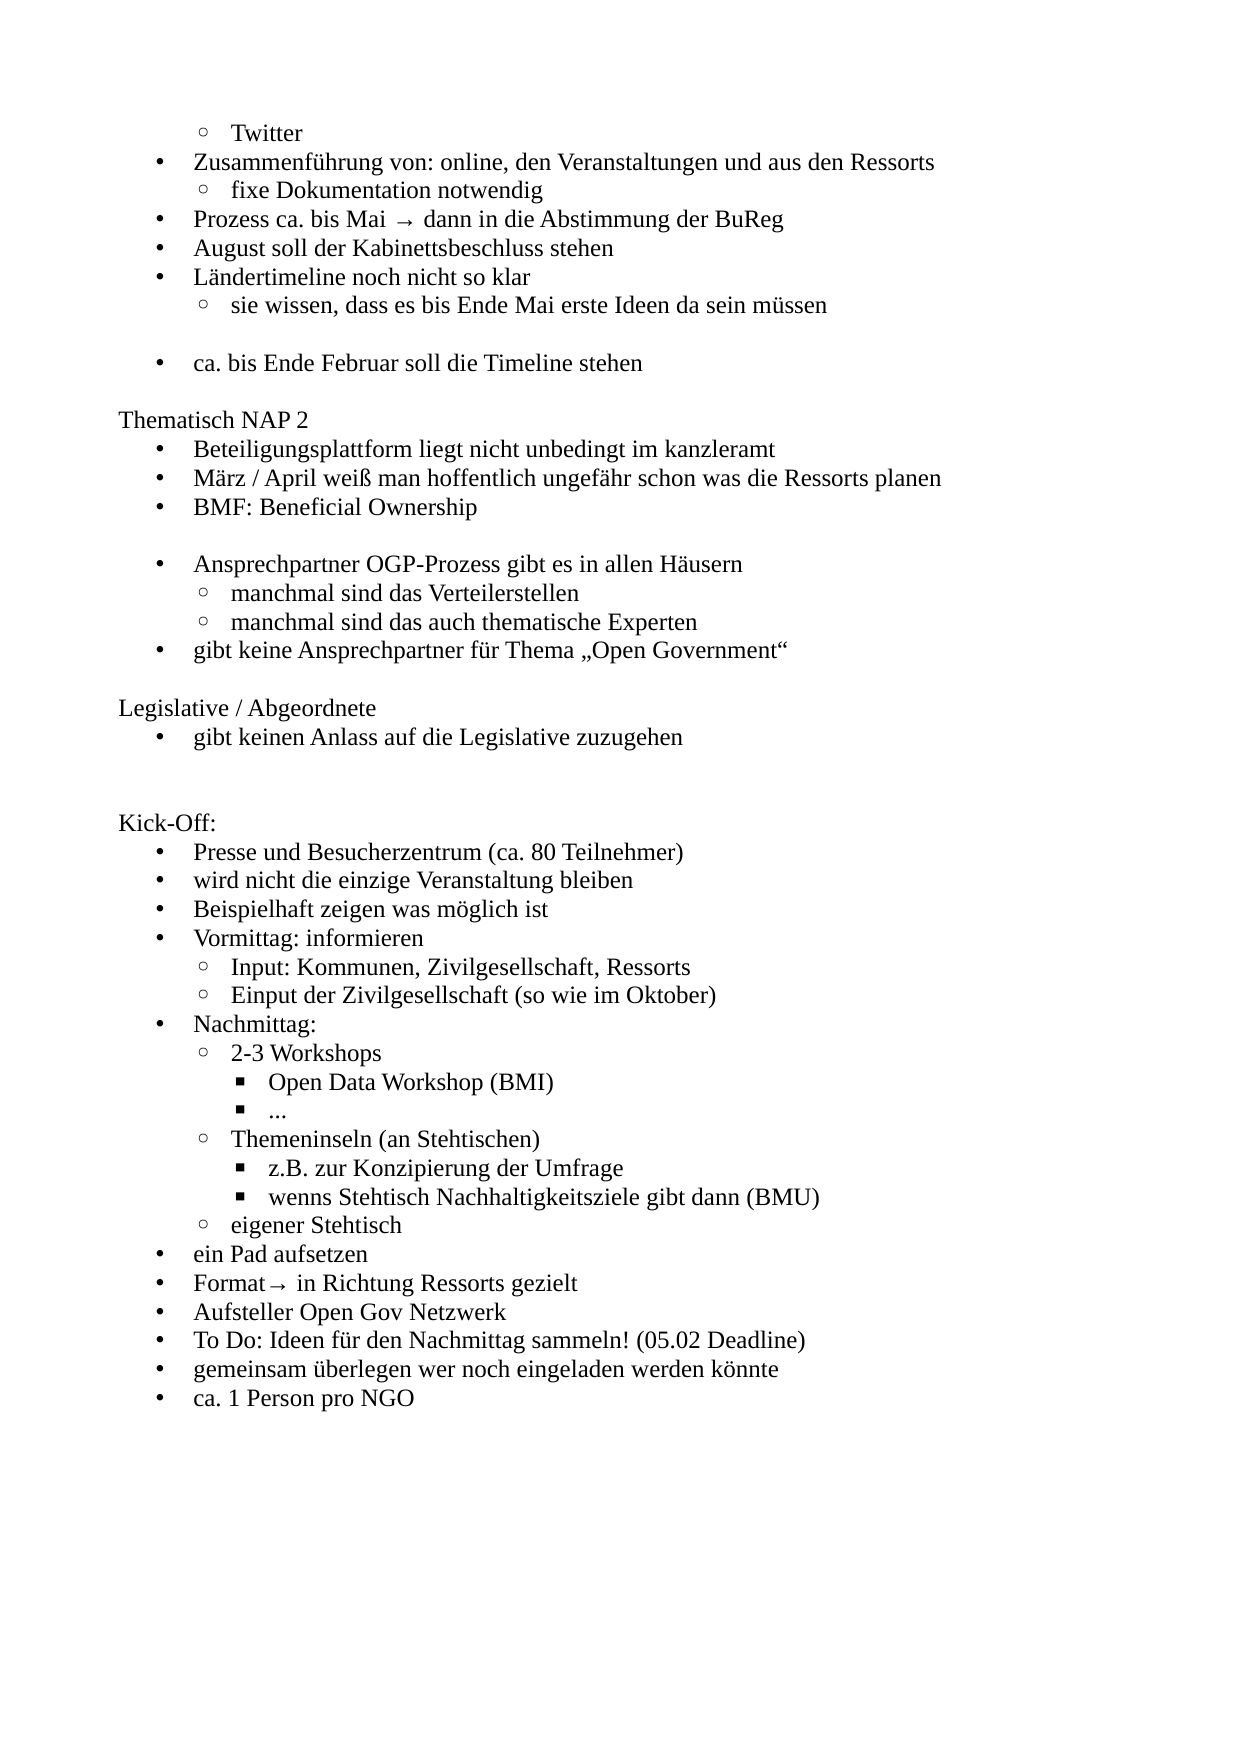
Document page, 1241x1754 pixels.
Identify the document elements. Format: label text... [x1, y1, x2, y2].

list Input: Kommunen, Zivilgesellschaft, Ressorts [193, 952, 1122, 981]
list 2-3 Workshops [193, 1038, 1122, 1067]
list Presse und Besucherzentrum (ca. 80 Teilnehmer) [156, 837, 1122, 866]
list z.B. zur Konzipierung der Umfrage [231, 1153, 1122, 1182]
list ca. 1 Person pro NGO [156, 1383, 1122, 1412]
list März / April weiß man hoffentlich ungefähr schon was die Ressorts planen [156, 463, 1122, 492]
list gibt keinen Anlass auf die Legislative zuzugehen [156, 722, 1122, 751]
list Twitter [193, 118, 1122, 147]
list BMF: Beneficial Ownership [156, 492, 1122, 521]
list August soll der Kabinettsbeschluss stehen [156, 233, 1122, 262]
list wird nicht die einzige Veranstaltung bleiben [156, 866, 1122, 894]
list Vormittag: informieren [156, 923, 1122, 952]
list ein Pad aufsetzen [156, 1239, 1122, 1268]
list Nachmittag: [156, 1009, 1122, 1038]
list ca. bis Ende Februar soll die Timeline stehen [156, 348, 1122, 377]
list Beteiligungsplattform liegt nicht unbedingt im kanzleramt [156, 434, 1122, 463]
list gemeinsam überlegen wer noch eingeladen werden könnte [156, 1354, 1122, 1383]
list Ansprechpartner OGP-Prozess gibt es in allen Häusern [156, 549, 1122, 578]
list Format→ in Richtung Ressorts gezielt [156, 1268, 1122, 1297]
list manchmal sind das Verteilerstellen [193, 578, 1122, 607]
text Legislative / Abgeordnete [118, 693, 1122, 722]
list manchmal sind das auch thematische Experten [193, 607, 1122, 636]
list eigener Stehtisch [193, 1211, 1122, 1239]
list gibt keine Ansprechpartner für Thema „Open Government“ [156, 636, 1122, 664]
text Thematisch NAP 2 [118, 406, 1122, 434]
list To Do: Ideen für den Nachmittag sammeln! (05.02 Deadline) [156, 1326, 1122, 1354]
list Themeninseln (an Stehtischen) [193, 1124, 1122, 1153]
list Beispielhaft zeigen was möglich ist [156, 894, 1122, 923]
list Zusammenführung von: online, den Veranstaltungen und aus den Ressorts [156, 147, 1122, 176]
list Einput der Zivilgesellschaft (so wie im Oktober) [193, 981, 1122, 1009]
text Kick-Off: [118, 808, 1122, 837]
list ... [231, 1096, 1122, 1124]
list Ländertimeline noch nicht so klar [156, 262, 1122, 291]
list fixe Dokumentation notwendig [193, 176, 1122, 204]
list wenns Stehtisch Nachhaltigkeitsziele gibt dann (BMU) [231, 1182, 1122, 1211]
list sie wissen, dass es bis Ende Mai erste Ideen da sein müssen [193, 291, 1122, 319]
list Aufsteller Open Gov Netzwerk [156, 1297, 1122, 1326]
list Prozess ca. bis Mai → dann in die Abstimmung der BuReg [156, 204, 1122, 233]
list Open Data Workshop (BMI) [231, 1067, 1122, 1096]
